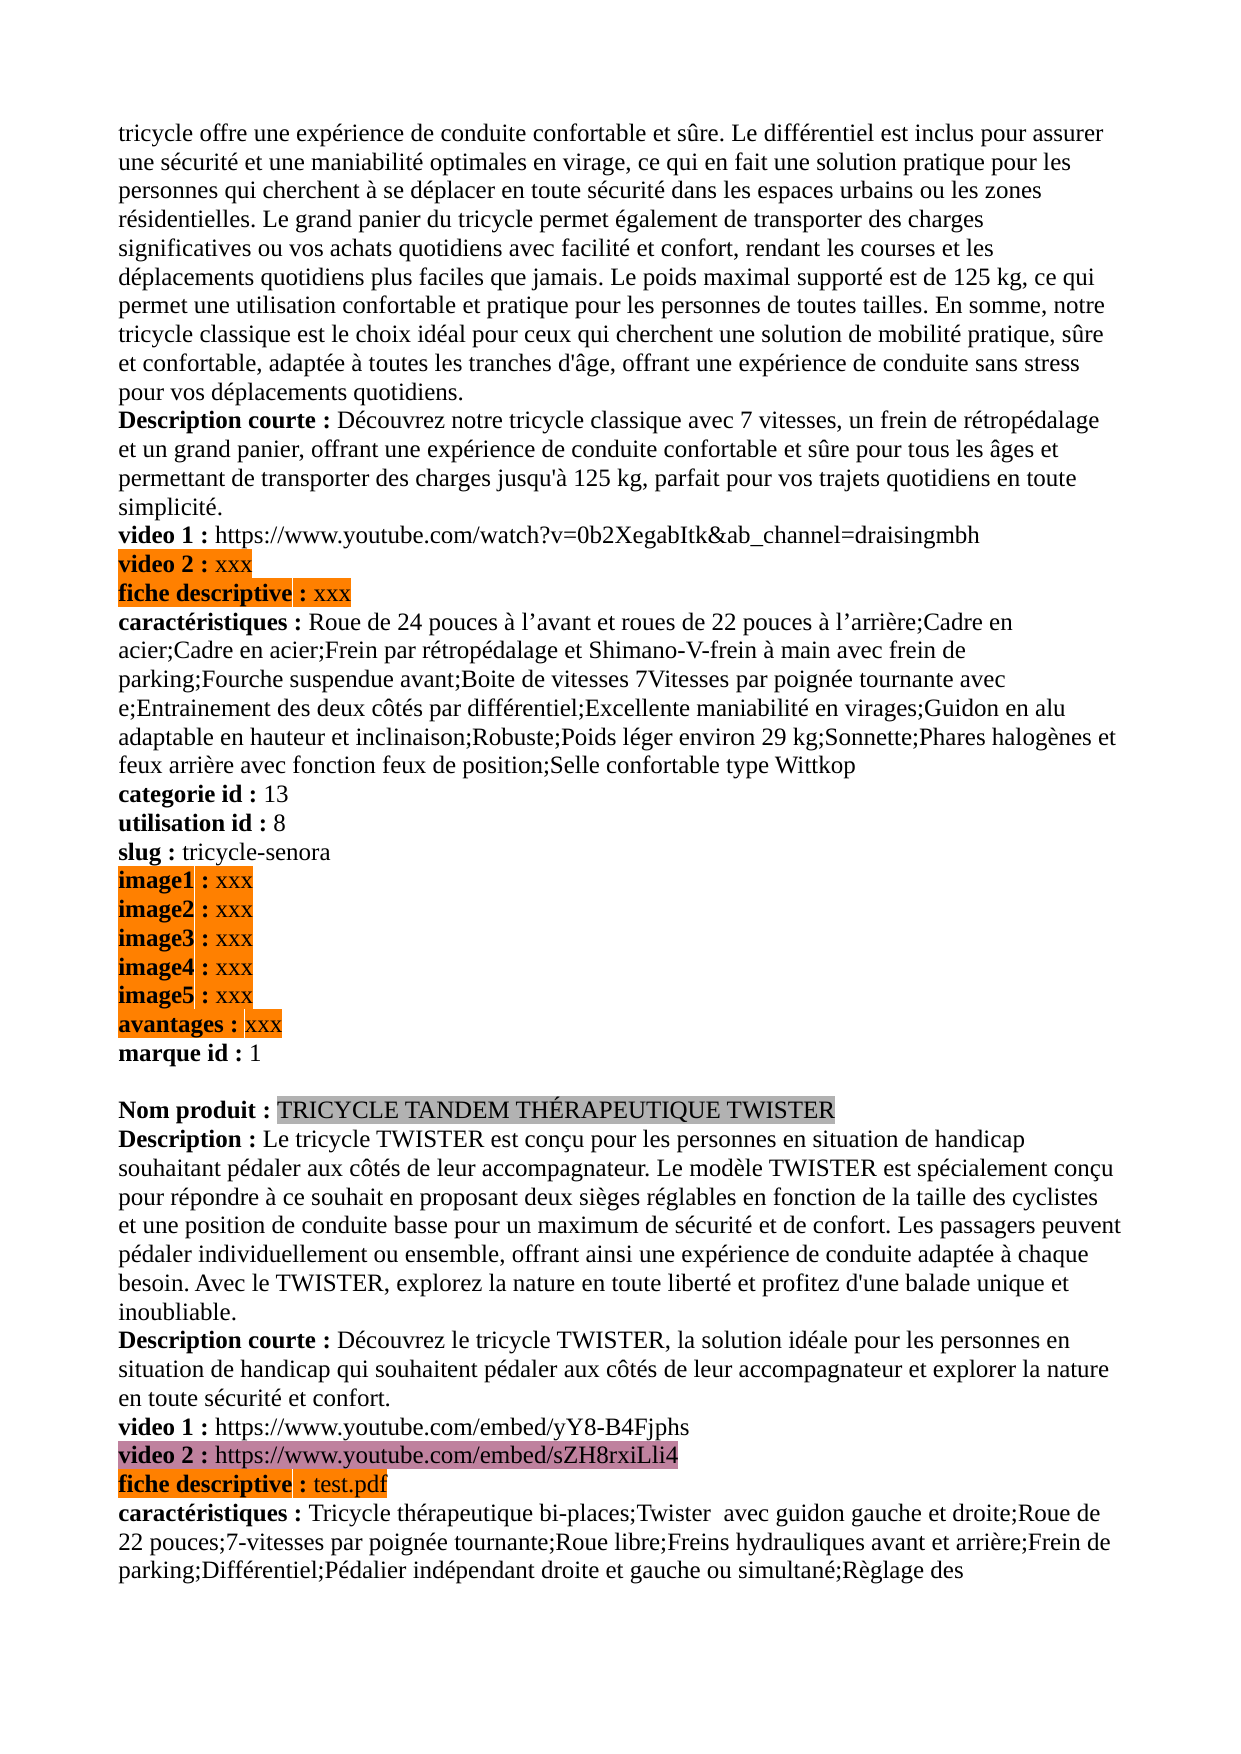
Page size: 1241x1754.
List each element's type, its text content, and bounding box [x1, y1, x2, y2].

text image4 : xxx [118, 952, 1122, 981]
text video 1 : https://www.youtube.com/watch?v=0b2XegabItk&ab_channel=draisingmbh [118, 521, 1122, 549]
text utilisation id : 8 [118, 808, 1122, 837]
text caractéristiques : Roue de 24 pouces à l’avant et roues de 22 pouces à l’arrière;Cadre en acier;Cadre en acier;Frein par rétropédalage et Shimano-V-frein à main avec frein de parking;Fourche suspendue avant;Boite de vitesses 7Vitesses par poignée tournante avec e;Entrainement des deux côtés par différentiel;Excellente maniabilité en virages;Guidon en alu adaptable en hauteur et inclinaison;Robuste;Poids léger environ 29 kg;Sonnette;Phares halogènes et feux arrière avec fonction feux de position;Selle confortable type Wittkop [118, 607, 1122, 779]
text Description courte : Découvrez notre tricycle classique avec 7 vitesses, un frein de rétropédalage et un grand panier, offrant une expérience de conduite confortable et sûre pour tous les âges et permettant de transporter des charges jusqu'à 125 kg, parfait pour vos trajets quotidiens en toute simplicité. [118, 406, 1122, 521]
text image5 : xxx [118, 981, 1122, 1009]
text image2 : xxx [118, 894, 1122, 923]
text Description : Le tricycle TWISTER est conçu pour les personnes en situation de handicap souhaitant pédaler aux côtés de leur accompagnateur. Le modèle TWISTER est spécialement conçu pour répondre à ce souhait en proposant deux sièges réglables en fonction de la taille des cyclistes et une position de conduite basse pour un maximum de sécurité et de confort. Les passagers peuvent pédaler individuellement ou ensemble, offrant ainsi une expérience de conduite adaptée à chaque besoin. Avec le TWISTER, explorez la nature en toute liberté et profitez d'une balade unique et inoubliable. [118, 1124, 1122, 1326]
text categorie id : 13 [118, 779, 1122, 808]
text Description courte : Découvrez le tricycle TWISTER, la solution idéale pour les personnes en situation de handicap qui souhaitent pédaler aux côtés de leur accompagnateur et explorer la nature en toute sécurité et confort. [118, 1326, 1122, 1412]
text slug : tricycle-senora [118, 837, 1122, 866]
text marque id : 1 [118, 1038, 1122, 1067]
text image1 : xxx [118, 866, 1122, 894]
text fiche descriptive : test.pdf [118, 1469, 1122, 1498]
text video 2 : https://www.youtube.com/embed/sZH8rxiLli4 [118, 1441, 1122, 1469]
text avantages : xxx [118, 1009, 1122, 1038]
text video 2 : xxx [118, 549, 1122, 578]
text image3 : xxx [118, 923, 1122, 952]
text Nom produit : TRICYCLE TANDEM THÉRAPEUTIQUE TWISTER [118, 1096, 1122, 1124]
text fiche descriptive : xxx [118, 578, 1122, 607]
text tricycle offre une expérience de conduite confortable et sûre. Le différentiel est inclus pour assurer une sécurité et une maniabilité optimales en virage, ce qui en fait une solution pratique pour les personnes qui cherchent à se déplacer en toute sécurité dans les espaces urbains ou les zones résidentielles. Le grand panier du tricycle permet également de transporter des charges significatives ou vos achats quotidiens avec facilité et confort, rendant les courses et les déplacements quotidiens plus faciles que jamais. Le poids maximal supporté est de 125 kg, ce qui permet une utilisation confortable et pratique pour les personnes de toutes tailles. En somme, notre tricycle classique est le choix idéal pour ceux qui cherchent une solution de mobilité pratique, sûre et confortable, adaptée à toutes les tranches d'âge, offrant une expérience de conduite sans stress pour vos déplacements quotidiens. [118, 118, 1122, 406]
text video 1 : https://www.youtube.com/embed/yY8-B4Fjphs [118, 1412, 1122, 1441]
text caractéristiques : Tricycle thérapeutique bi-places;Twister avec guidon gauche et droite;Roue de 22 pouces;7-vitesses par poignée tournante;Roue libre;Freins hydrauliques avant et arrière;Frein de parking;Différentiel;Pédalier indépendant droite et gauche ou simultané;Règlage des [118, 1498, 1122, 1584]
